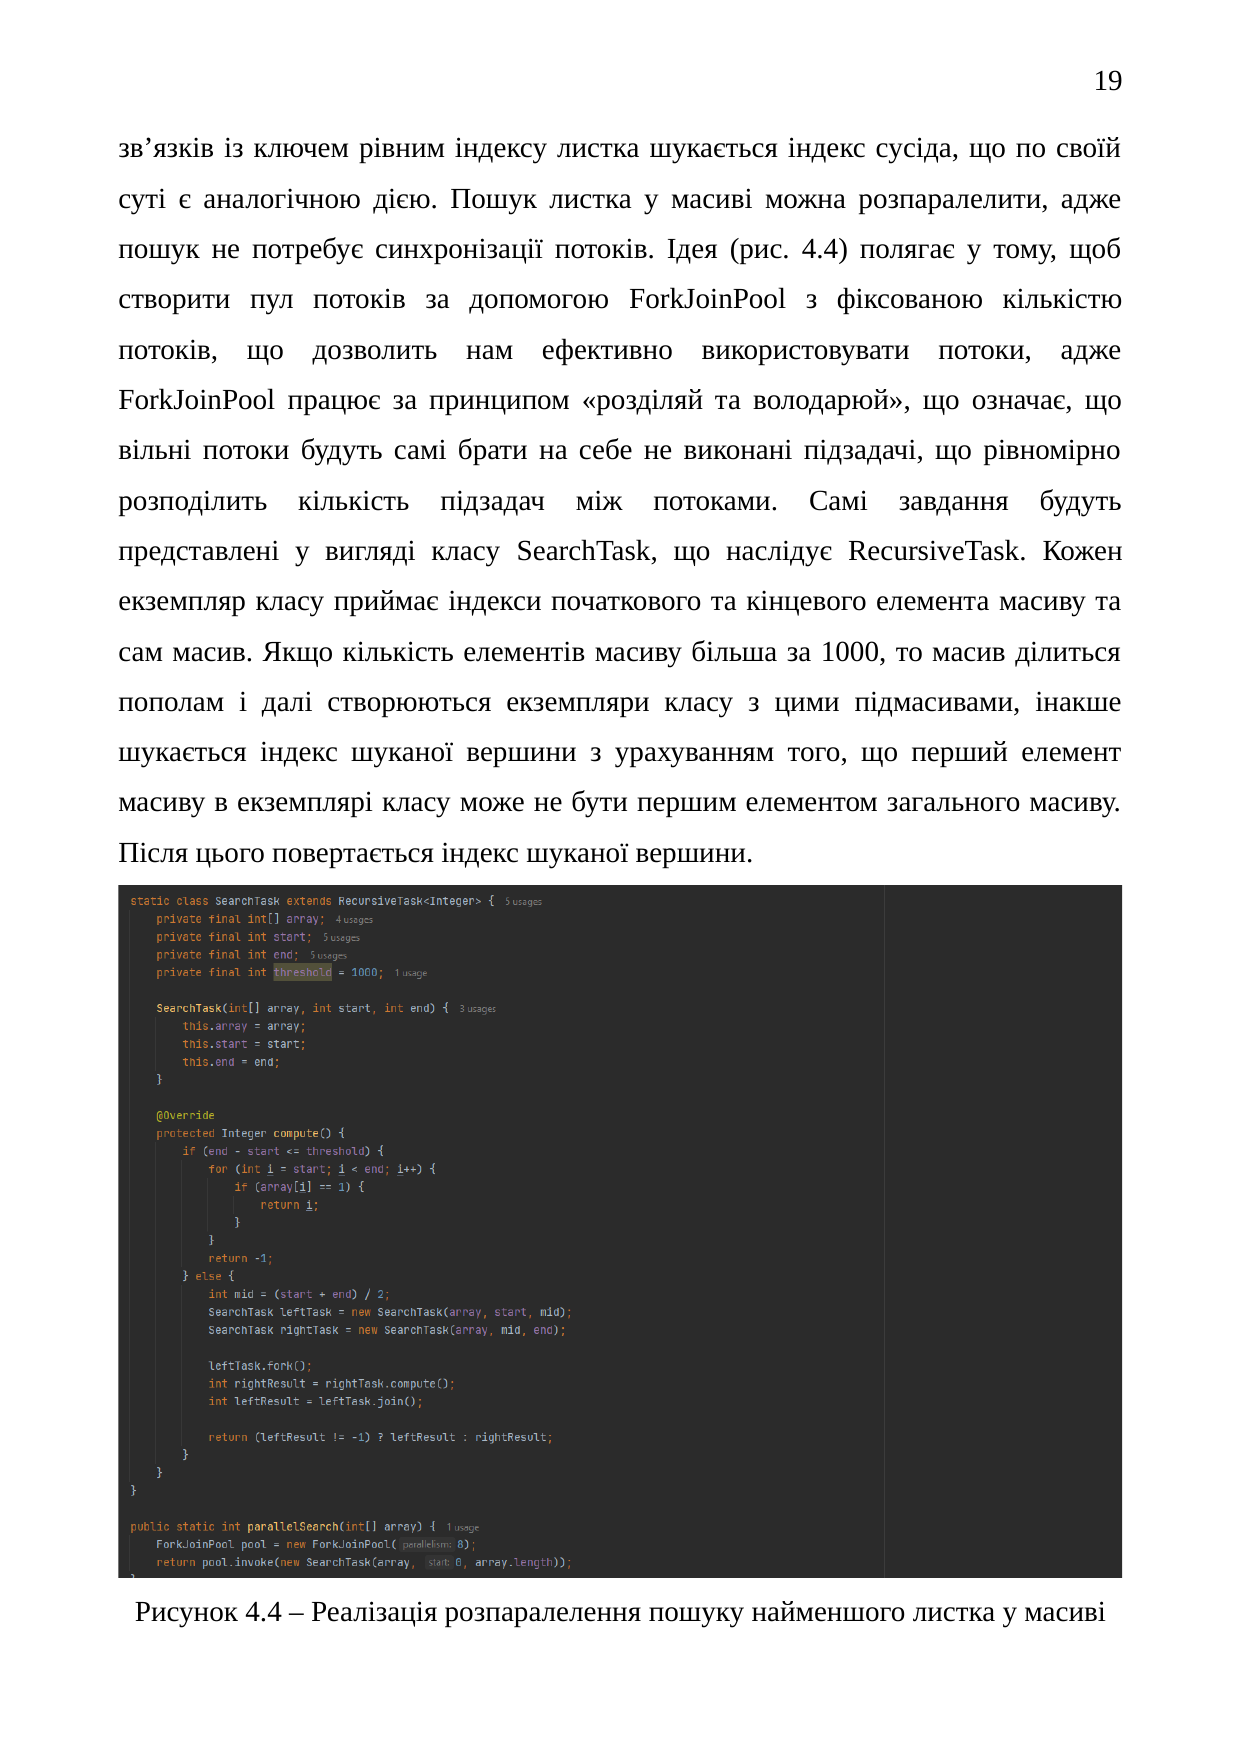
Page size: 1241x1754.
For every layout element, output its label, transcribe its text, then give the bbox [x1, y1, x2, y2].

text Рисунок 4.4 – Реалізація розпаралелення пошуку найменшого листка у масиві [118, 1578, 1122, 1628]
picture [118, 885, 1123, 1578]
text зв’язків із ключем рівним індексу листка шукається індекс сусіда, що по своїй суті є аналогічною дією. Пошук листка у масиві можна розпаралелити, адже пошук не потребує синхронізації потоків. Ідея (рис. 4.4) полягає у тому, щоб створити пул потоків за допомогою ForkJoinPool з фіксованою кількістю потоків, що дозволить нам ефективно використовувати потоки, адже ForkJoinPool працює за принципом «розділяй та володарюй», що означає, що вільні потоки будуть самі брати на себе не виконані підзадачі, що рівномірно розподілить кількість підзадач між потоками. Самі завдання будуть представлені у вигляді класу SearchTask, що наслідує RecursiveTask. Кожен екземпляр класу приймає індекси початкового та кінцевого елемента масиву та сам масив. Якщо кількість елементів масиву більша за 1000, то масив ділиться пополам і далі створюються екземпляри класу з цими підмасивами, інакше шукається індекс шуканої вершини з урахуванням того, що перший елемент масиву в екземплярі класу може не бути першим елементом загального масиву. Після цього повертається індекс шуканої вершини. [118, 131, 1122, 868]
